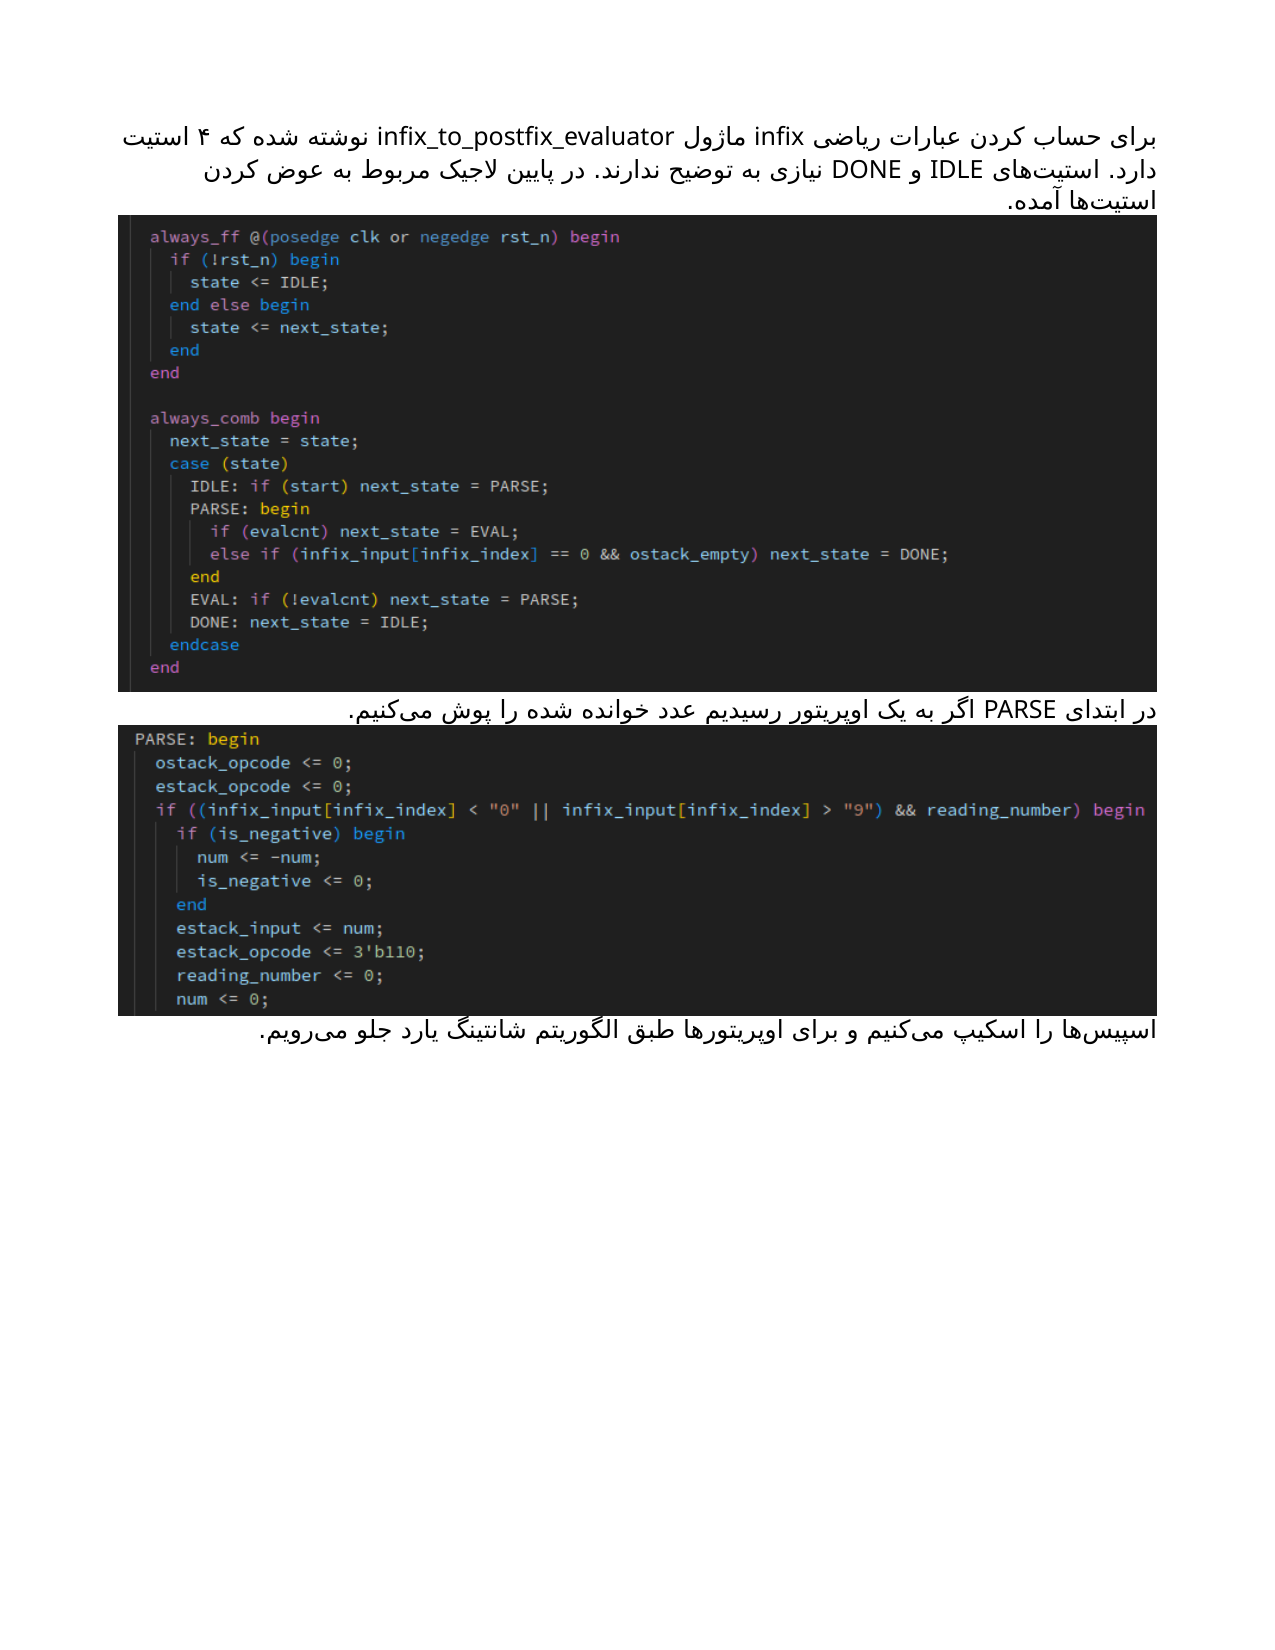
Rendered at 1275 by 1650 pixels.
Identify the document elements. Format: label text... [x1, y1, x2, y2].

picture [118, 725, 1157, 1016]
picture [118, 215, 1157, 692]
text اسپیس‌ها را اسکیپ می‌کنیم و برای اوپریتور‌ها طبق الگوریتم شانتینگ یارد جلو می‌رویم. [118, 1016, 1157, 1044]
text برای حساب کردن عبارات ریاضی infix ماژول infix_to_postfix_evaluator نوشته شده که ۴ استیت دارد. استیت‌های IDLE و DONE نیازی به توضیح ندارند. در پایین لاجیک مربوط به عوض کردن استیت‌ها آمده. [118, 118, 1157, 215]
text در ابتدای PARSE اگر به یک اوپریتور رسیدیم عدد خوانده شده را پوش می‌کنیم. [118, 692, 1157, 725]
